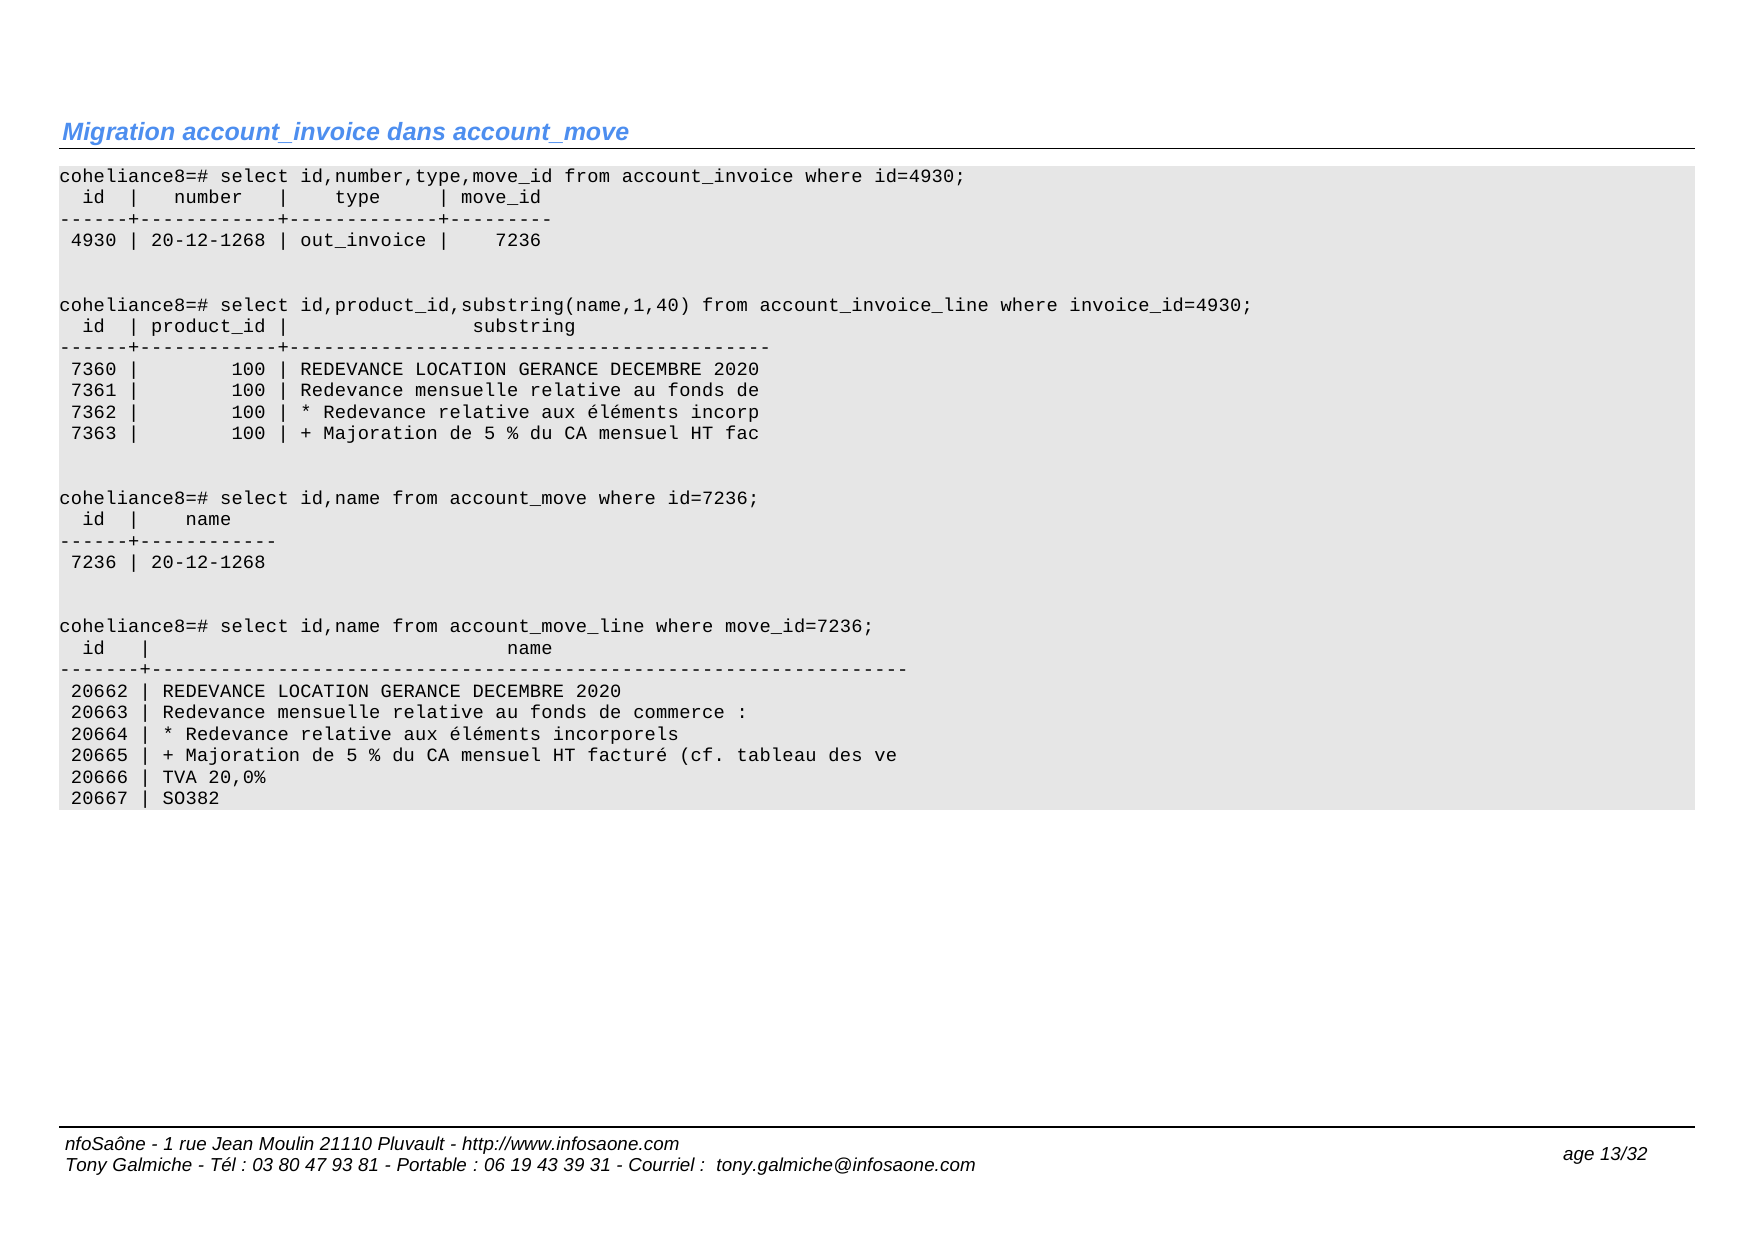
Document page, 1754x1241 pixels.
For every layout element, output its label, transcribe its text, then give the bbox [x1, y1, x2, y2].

text coheliance8=# select id,name from account_move where id=7236; [59, 488, 1695, 509]
text ------+------------ [59, 531, 1695, 552]
text 20663 | Redevance mensuelle relative au fonds de commerce : [59, 703, 1695, 724]
text id | name [59, 509, 1695, 531]
text 7360 | 100 | REDEVANCE LOCATION GERANCE DECEMBRE 2020 [59, 359, 1695, 381]
text ------+------------+-------------+--------- [59, 209, 1695, 231]
subtitle Migration account_invoice dans account_move [59, 114, 1695, 148]
text 4930 | 20-12-1268 | out_invoice | 7236 [59, 231, 1695, 252]
text 20666 | TVA 20,0% [59, 767, 1695, 788]
text 7362 | 100 | * Redevance relative aux éléments incorp [59, 402, 1695, 424]
text id | name [59, 638, 1695, 660]
text 20662 | REDEVANCE LOCATION GERANCE DECEMBRE 2020 [59, 681, 1695, 703]
text 7361 | 100 | Redevance mensuelle relative au fonds de [59, 381, 1695, 402]
text 20664 | * Redevance relative aux éléments incorporels [59, 724, 1695, 746]
text coheliance8=# select id,name from account_move_line where move_id=7236; [59, 617, 1695, 638]
text -------+------------------------------------------------------------------ [59, 660, 1695, 681]
text ------+------------+------------------------------------------ [59, 338, 1695, 359]
text coheliance8=# select id,product_id,substring(name,1,40) from account_invoice_line where invoice_id=4930; [59, 295, 1695, 316]
text 7236 | 20-12-1268 [59, 552, 1695, 574]
text id | number | type | move_id [59, 188, 1695, 209]
text id | product_id | substring [59, 316, 1695, 338]
text coheliance8=# select id,number,type,move_id from account_invoice where id=4930; [59, 166, 1695, 188]
text 20667 | SO382 [59, 788, 1695, 810]
text 7363 | 100 | + Majoration de 5 % du CA mensuel HT fac [59, 424, 1695, 445]
text 20665 | + Majoration de 5 % du CA mensuel HT facturé (cf. tableau des ve [59, 746, 1695, 767]
